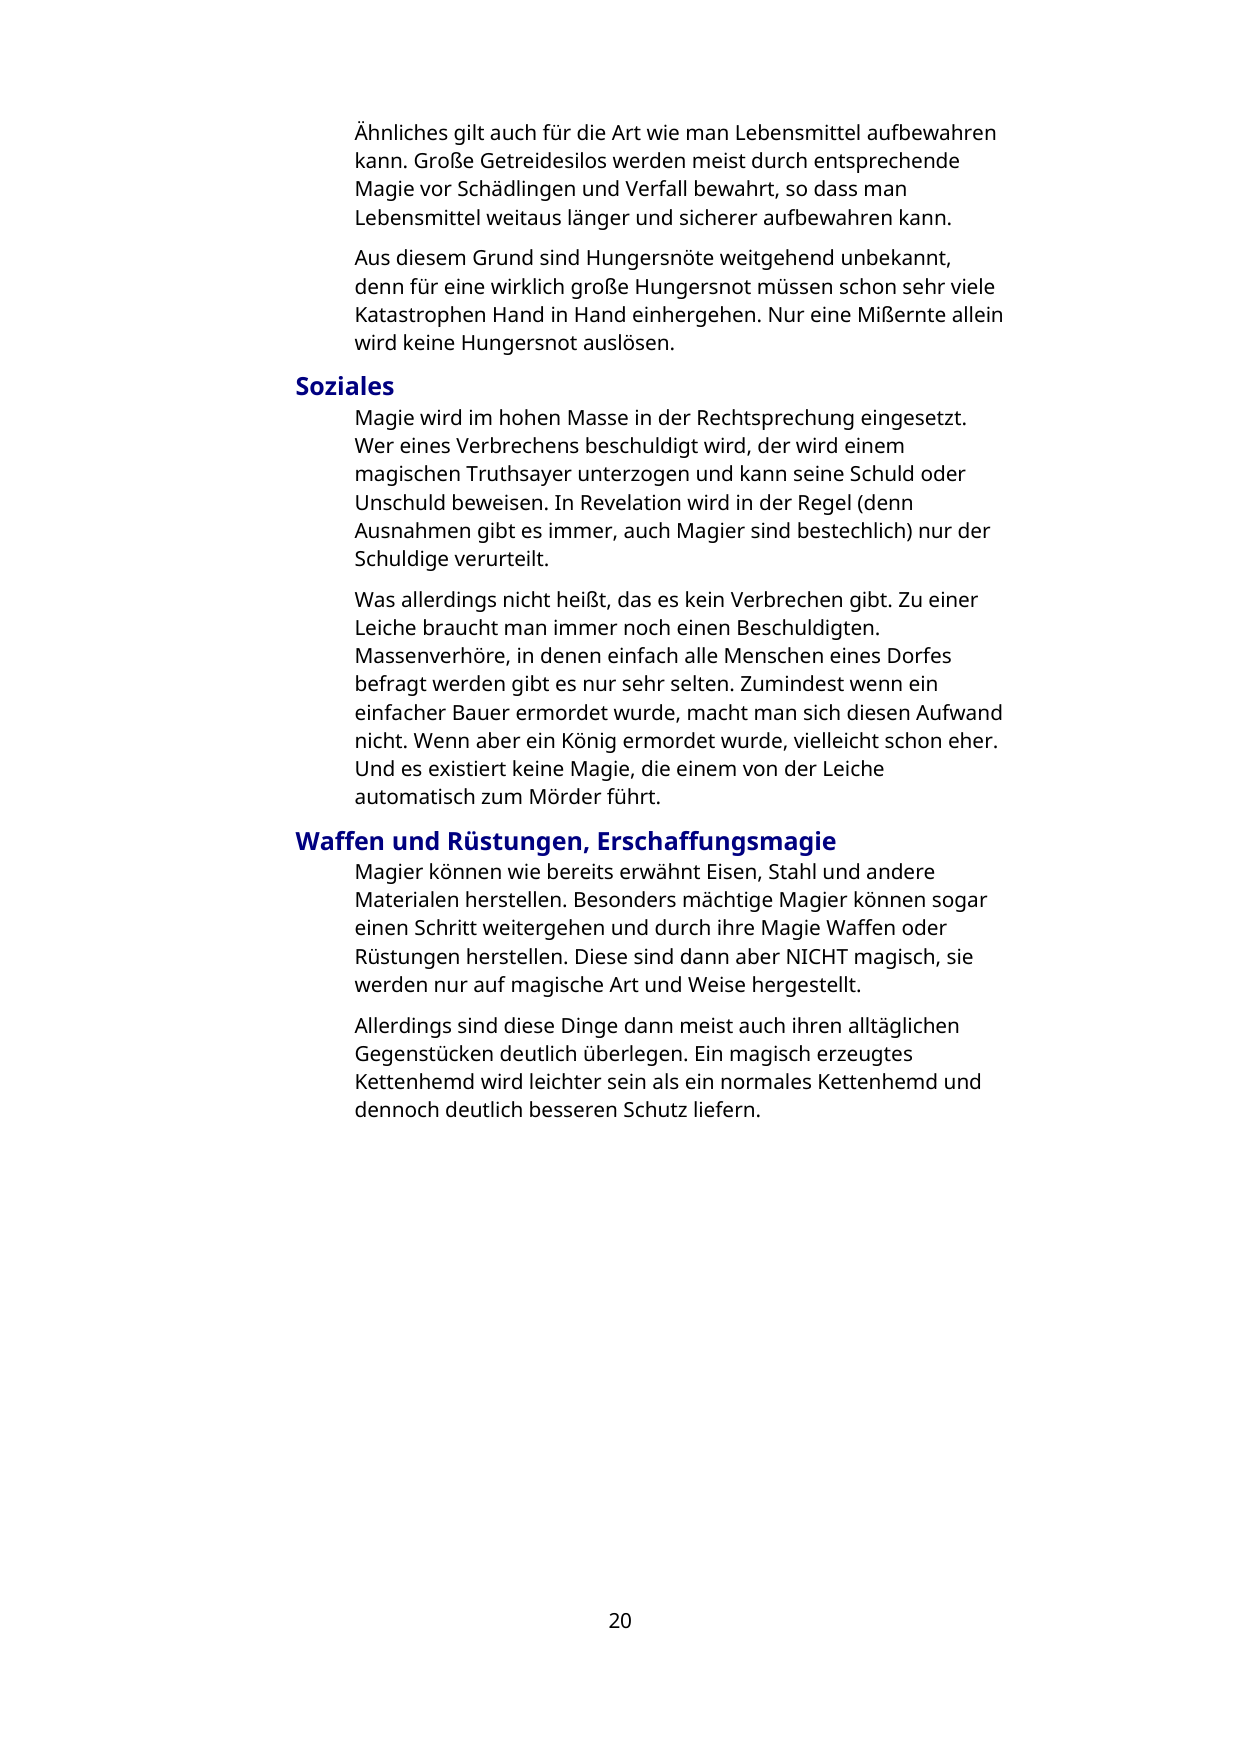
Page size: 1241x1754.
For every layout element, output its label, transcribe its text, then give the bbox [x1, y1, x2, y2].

text Aus diesem Grund sind Hungersnöte weitgehend unbekannt, denn für eine wirklich große Hungersnot müssen schon sehr viele Katastrophen Hand in Hand einhergehen. Nur eine Mißernte allein wird keine Hungersnot auslösen. [354, 243, 1004, 356]
text Magier können wie bereits erwähnt Eisen, Stahl und andere Materialen herstellen. Besonders mächtige Magier können sogar einen Schritt weitergehen und durch ihre Magie Waffen oder Rüstungen herstellen. Diese sind dann aber NICHT magisch, sie werden nur auf magische Art und Weise hergestellt. [354, 857, 1004, 998]
text Magie wird im hohen Masse in der Rechtsprechung eingesetzt. Wer eines Verbrechens beschuldigt wird, der wird einem magischen Truthsayer unterzogen und kann seine Schuld oder Unschuld beweisen. In Revelation wird in der Regel (denn Ausnahmen gibt es immer, auch Magier sind bestechlich) nur der Schuldige verurteilt. [354, 403, 1004, 572]
text Was allerdings nicht heißt, das es kein Verbrechen gibt. Zu einer Leiche braucht man immer noch einen Beschuldigten. Massenverhöre, in denen einfach alle Menschen eines Dorfes befragt werden gibt es nur sehr selten. Zumindest wenn ein einfacher Bauer ermordet wurde, macht man sich diesen Aufwand nicht. Wenn aber ein König ermordet wurde, vielleicht schon eher. Und es existiert keine Magie, die einem von der Leiche automatisch zum Mörder führt. [354, 585, 1004, 811]
text Ähnliches gilt auch für die Art wie man Lebensmittel aufbewahren kann. Große Getreidesilos werden meist durch entsprechende Magie vor Schädlingen und Verfall bewahrt, so dass man Lebensmittel weitaus länger und sicherer aufbewahren kann. [354, 118, 1004, 231]
subtitle Waffen und Rüstungen, Erschaffungsmagie [295, 823, 1004, 857]
text Allerdings sind diese Dinge dann meist auch ihren alltäglichen Gegenstücken deutlich überlegen. Ein magisch erzeugtes Kettenhemd wird leichter sein als ein normales Kettenhemd und dennoch deutlich besseren Schutz liefern. [354, 1011, 1004, 1124]
subtitle Soziales [295, 369, 1004, 403]
